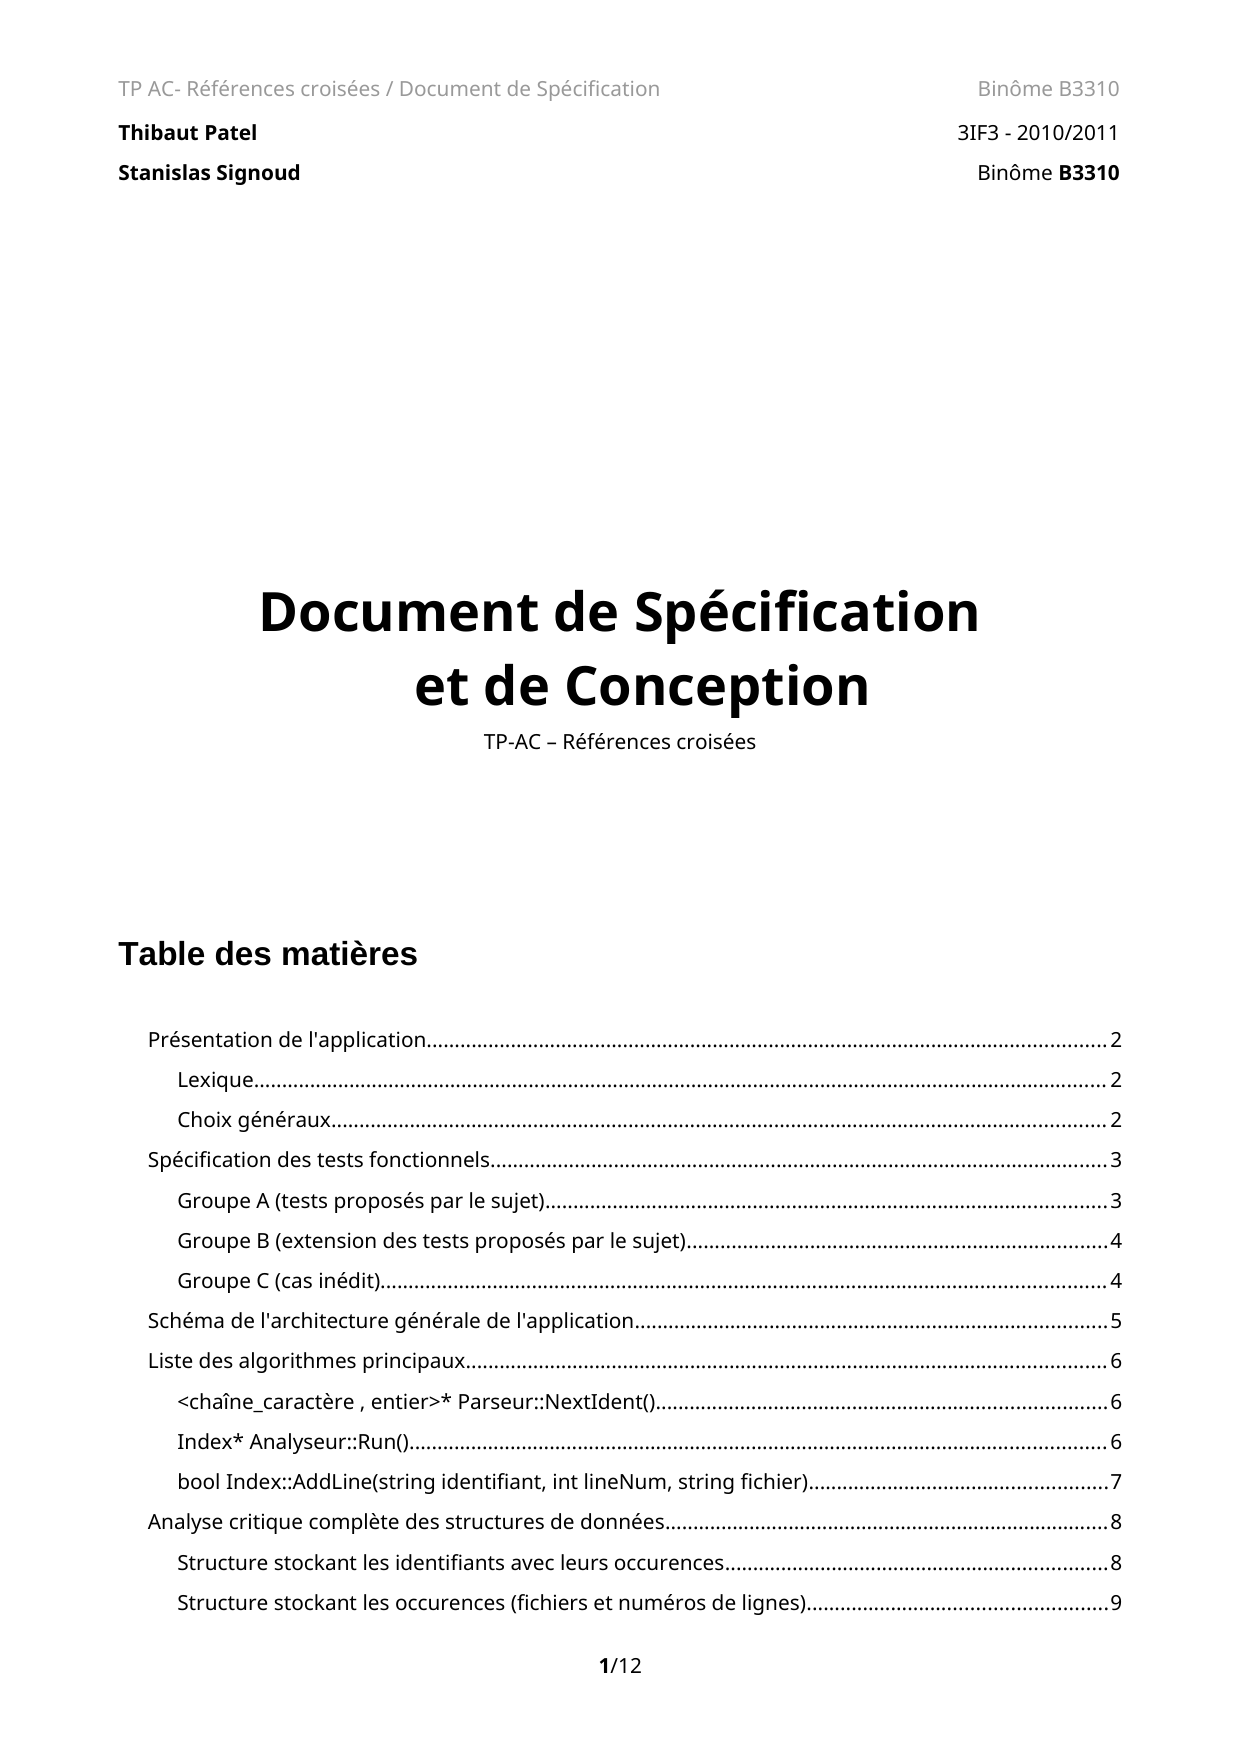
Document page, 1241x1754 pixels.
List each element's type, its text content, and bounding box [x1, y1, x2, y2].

text Structure stockant les identifiants avec leurs occurences 8 [177, 1548, 1122, 1576]
text Spécification des tests fonctionnels 3 [148, 1146, 1122, 1174]
text Liste des algorithmes principaux 6 [148, 1347, 1122, 1375]
text Choix généraux 2 [177, 1105, 1122, 1134]
text Stanislas Signoud Binôme B3310 [118, 158, 1122, 187]
text Thibaut Patel 3IF3 - 2010/2011 [118, 118, 1122, 147]
text Index* Analyseur::Run() 6 [177, 1427, 1122, 1456]
text Analyse critique complète des structures de données 8 [148, 1507, 1122, 1536]
subtitle Document de Spécification et de Conception [118, 574, 1122, 721]
text Lexique 2 [177, 1065, 1122, 1094]
text TP-AC – Références croisées [118, 727, 1122, 756]
text Schéma de l'architecture générale de l'application 5 [148, 1306, 1122, 1335]
text <chaîne_caractère , entier>* Parseur::NextIdent() 6 [177, 1387, 1122, 1415]
text Groupe A (tests proposés par le sujet) 3 [177, 1186, 1122, 1214]
text bool Index::AddLine(string identifiant, int lineNum, string fichier) 7 [177, 1467, 1122, 1496]
text Groupe C (cas inédit) 4 [177, 1266, 1122, 1295]
text Structure stockant les occurences (fichiers et numéros de lignes) 9 [177, 1588, 1122, 1616]
text Présentation de l'application 2 [148, 1025, 1122, 1053]
text Groupe B (extension des tests proposés par le sujet) 4 [177, 1226, 1122, 1254]
subtitle Table des matières [118, 935, 1122, 972]
